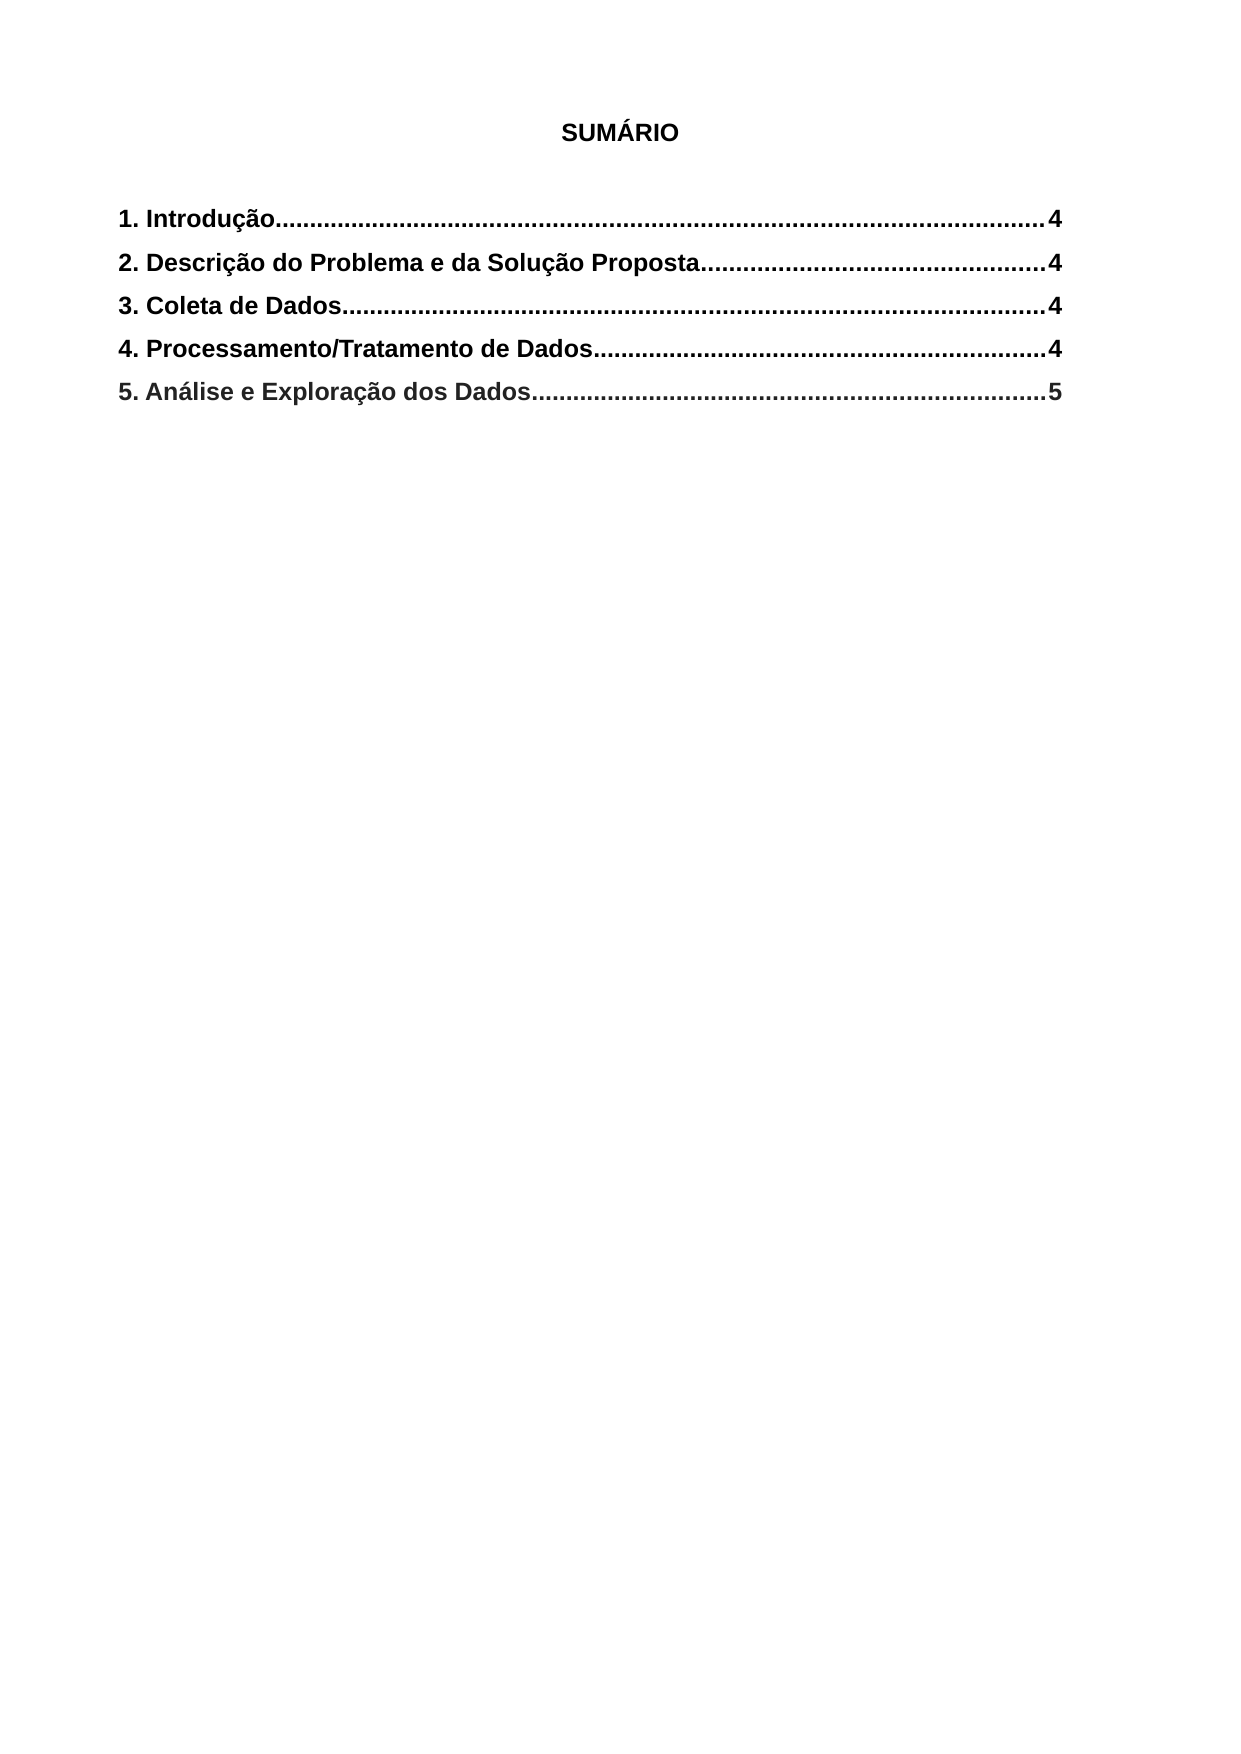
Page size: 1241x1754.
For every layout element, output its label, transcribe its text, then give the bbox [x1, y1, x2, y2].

text 3. Coleta de Dados 4 [118, 291, 1122, 319]
text 1. Introdução 4 [118, 204, 1122, 233]
text 5. Análise e Exploração dos Dados 5 [118, 377, 1122, 406]
text 4. Processamento/Tratamento de Dados 4 [118, 334, 1122, 362]
text SUMÁRIO [118, 118, 1122, 147]
text 2. Descrição do Problema e da Solução Proposta 4 [118, 247, 1122, 276]
